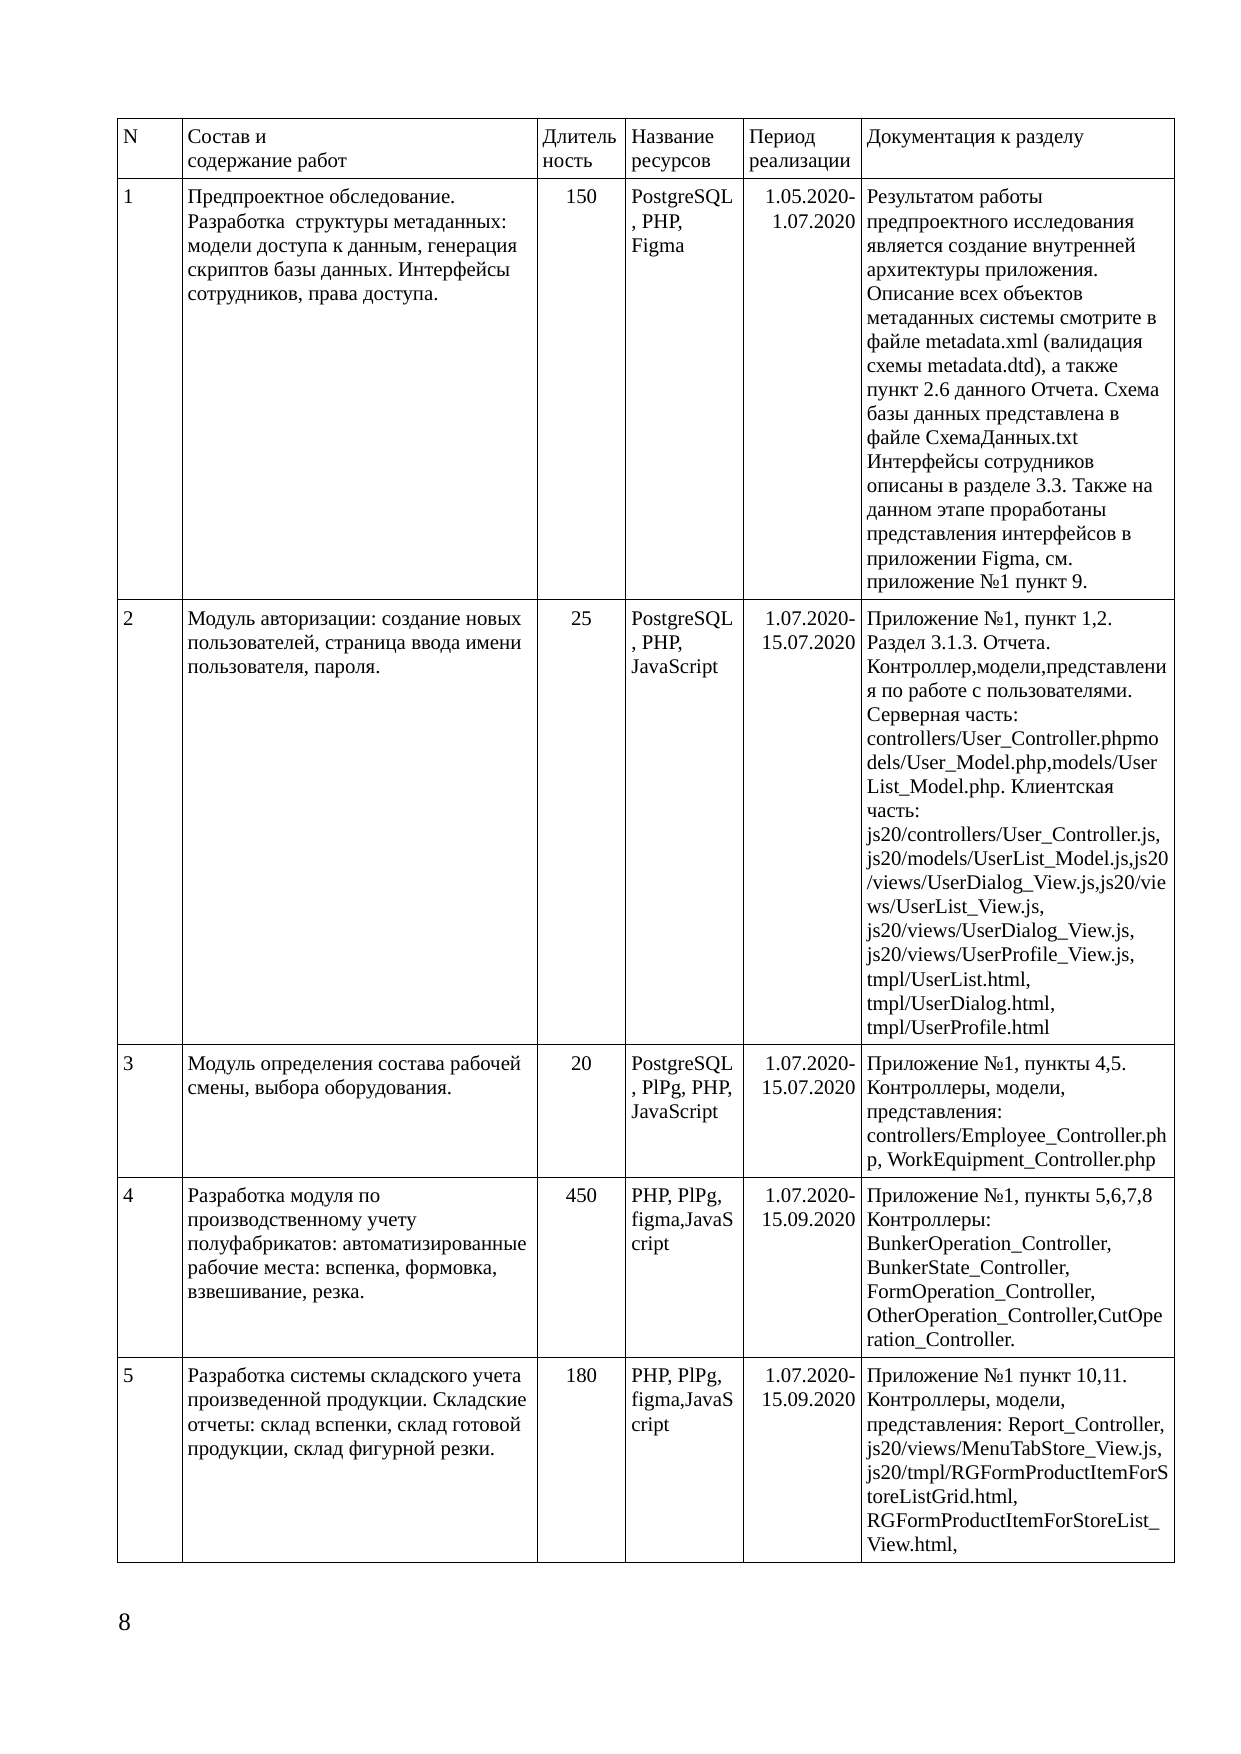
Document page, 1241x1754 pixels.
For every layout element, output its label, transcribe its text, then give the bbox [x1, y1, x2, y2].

table_cell Приложение №1 пункт 10,11. Контроллеры, модели, представления: Report_Controller, js20/views/MenuTabStore_View.js, js20/tmpl/RGFormProductItemForStoreListGrid.html, RGFormProductItemForStoreList_View.html, [862, 1358, 1174, 1562]
table_cell 3 [118, 1045, 182, 1177]
table_cell Разработка модуля по производственному учету полуфабрикатов: автоматизированные рабочие места: вспенка, формовка, взвешивание, резка. [183, 1178, 537, 1357]
table_cell 1.07.2020-15.07.2020 [744, 1045, 861, 1177]
table_cell 4 [118, 1178, 182, 1357]
table_cell 1.05.2020-1.07.2020 [744, 179, 861, 599]
table_cell Разработка системы складского учета произведенной продукции. Складские отчеты: склад вспенки, склад готовой продукции, склад фигурной резки. [183, 1358, 537, 1562]
table_cell Результатом работы предпроектного исследования является создание внутренней архитектуры приложения. Описание всех объектов метаданных системы смотрите в файле metadata.xml (валидация схемы metadata.dtd), а также пункт 2.6 данного Отчета. Схема базы данных представлена в файле СхемаДанных.txt Интерфейсы сотрудников описаны в разделе 3.3. Также на данном этапе проработаны представления интерфейсов в приложении Figma, см. приложение №1 пункт 9. [862, 179, 1174, 599]
table_cell 450 [538, 1178, 625, 1357]
table_header Документация к разделу [862, 119, 1174, 178]
table_cell Приложение №1, пункты 4,5. Контроллеры, модели, представления: controllers/Employee_Controller.php, WorkEquipment_Controller.php [862, 1045, 1174, 1177]
table_cell 1.07.2020-15.09.2020 [744, 1358, 861, 1562]
table_cell 1 [118, 179, 182, 599]
table_cell Модуль авторизации: создание новых пользователей, страница ввода имени пользователя, пароля. [183, 600, 537, 1044]
table_cell PostgreSQL, PlPg, PHP, JavaScript [626, 1045, 743, 1177]
table_cell 2 [118, 600, 182, 1044]
table_cell Приложение №1, пункты 5,6,7,8 Контроллеры: BunkerOperation_Controller, BunkerState_Controller, FormOperation_Controller, OtherOperation_Controller,CutOperation_Controller. [862, 1178, 1174, 1357]
table_cell 25 [538, 600, 625, 1044]
table_cell 150 [538, 179, 625, 599]
table_cell 180 [538, 1358, 625, 1562]
table_header Период реализации [744, 119, 861, 178]
table_cell 5 [118, 1358, 182, 1562]
table_header Состав и содержание работ [183, 119, 537, 178]
table_header Длительность [538, 119, 625, 178]
table_header N [118, 119, 182, 178]
table_cell Предпроектное обследование. Разработка структуры метаданных: модели доступа к данным, генерация скриптов базы данных. Интерфейсы сотрудников, права доступа. [183, 179, 537, 599]
table_cell Модуль определения состава рабочей смены, выбора оборудования. [183, 1045, 537, 1177]
table_cell Приложение №1, пункт 1,2. Раздел 3.1.3. Отчета. Контроллер,модели,представления по работе с пользователями. Серверная часть: controllers/User_Controller.phpmodels/User_Model.php,models/UserList_Model.php. Клиентская часть: js20/controllers/User_Controller.js, js20/models/UserList_Model.js,js20/views/UserDialog_View.js,js20/views/UserList_View.js, js20/views/UserDialog_View.js, js20/views/UserProfile_View.js, tmpl/UserList.html, tmpl/UserDialog.html, tmpl/UserProfile.html [862, 600, 1174, 1044]
table_cell PostgreSQL, PHP, Figma [626, 179, 743, 599]
table_header Название ресурсов [626, 119, 743, 178]
table_cell PHP, PlPg, figma,JavaScript [626, 1178, 743, 1357]
table_cell 1.07.2020-15.07.2020 [744, 600, 861, 1044]
table_cell 20 [538, 1045, 625, 1177]
table_cell 1.07.2020-15.09.2020 [744, 1178, 861, 1357]
table_cell PHP, PlPg, figma,JavaScript [626, 1358, 743, 1562]
table_cell PostgreSQL, PHP, JavaScript [626, 600, 743, 1044]
